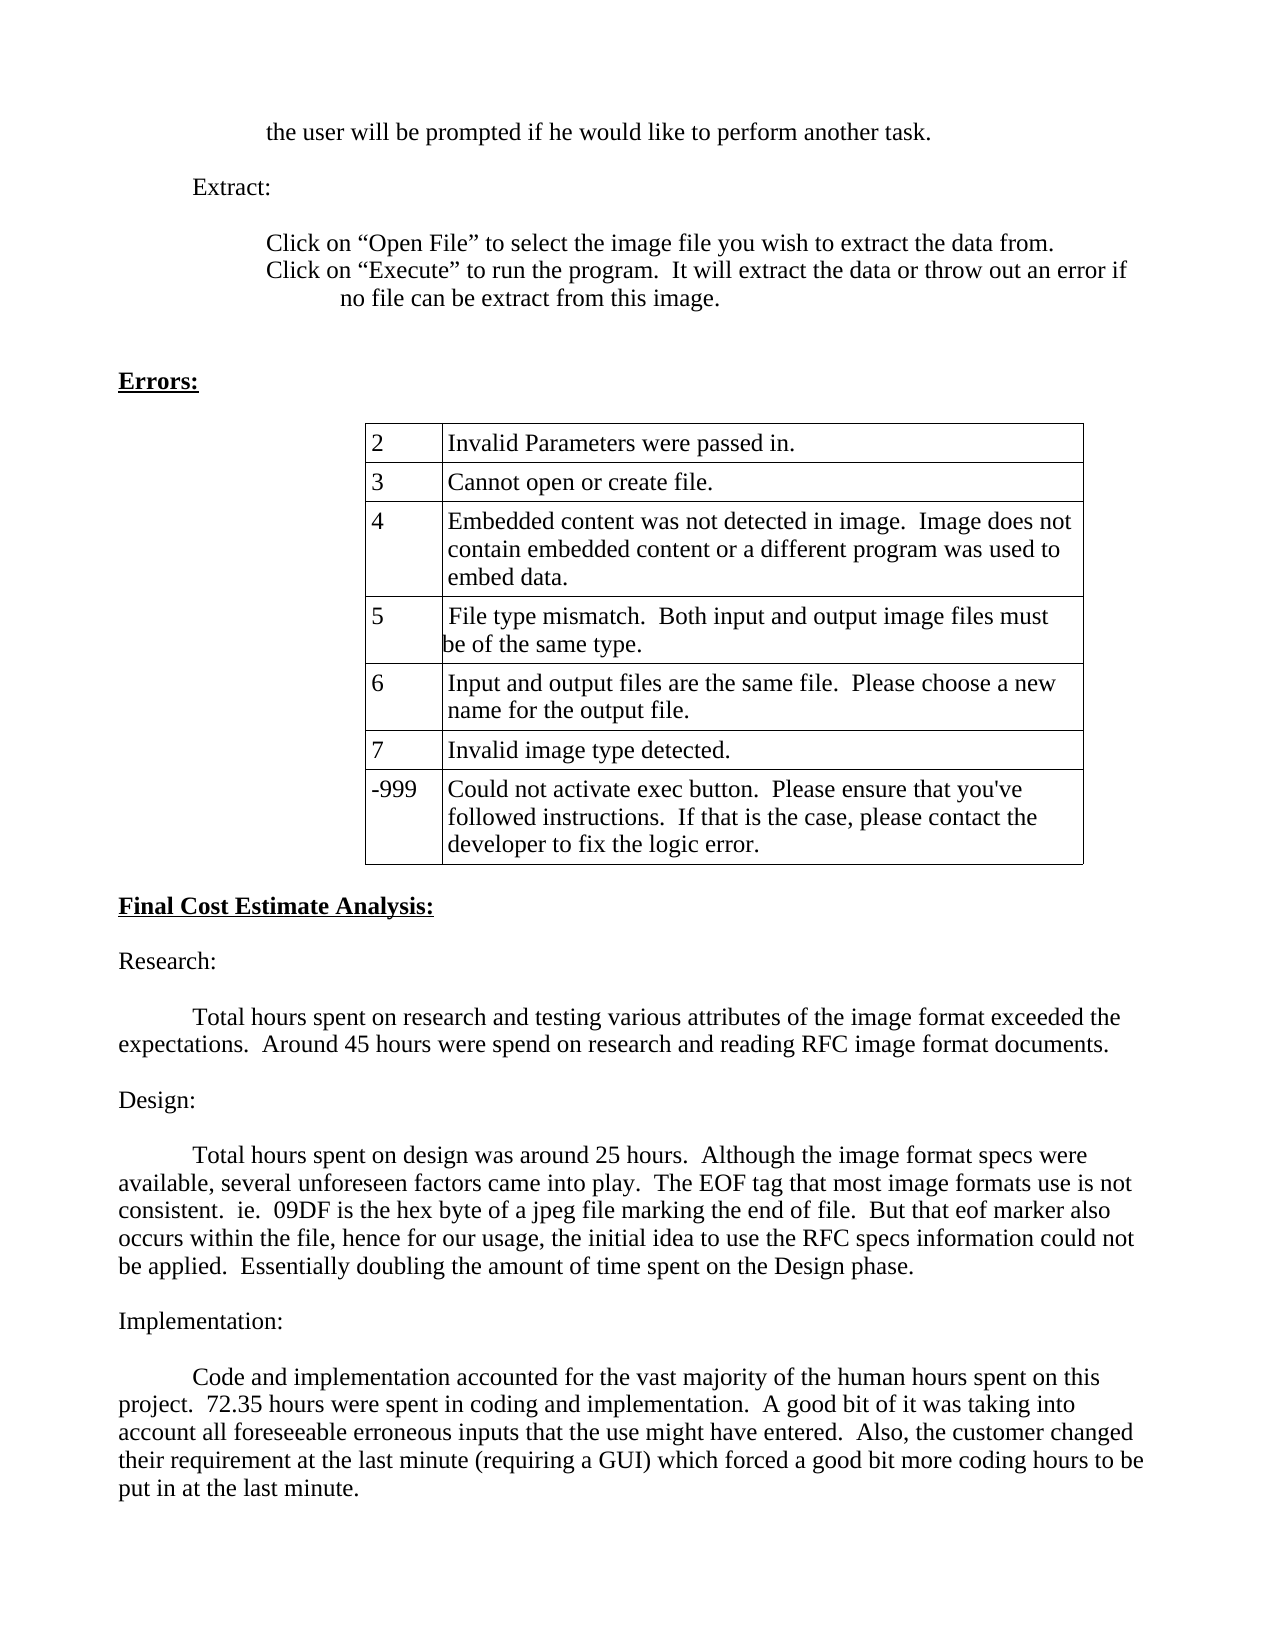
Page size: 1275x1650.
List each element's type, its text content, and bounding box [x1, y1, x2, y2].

table_cell 6 [366, 664, 442, 730]
table_header Invalid Parameters were passed in. [443, 424, 1083, 462]
text Research: [118, 947, 1157, 975]
text the user will be prompted if he would like to perform another task. [118, 118, 1157, 146]
text Click on “Open File” to select the image file you wish to extract the data from. [118, 229, 1157, 257]
text Click on “Execute” to run the program. It will extract the data or throw out an error if no file can be extract from this image. [118, 257, 1157, 312]
text Design: [118, 1086, 1157, 1113]
table_cell 7 [366, 731, 442, 769]
text Total hours spent on design was around 25 hours. Although the image format specs were available, several unforeseen factors came into play. The EOF tag that most image formats use is not consistent. ie. 09DF is the hex byte of a jpeg file marking the end of file. But that eof marker also occurs within the file, hence for our usage, the initial idea to use the RFC specs information could not be applied. Essentially doubling the amount of time spent on the Design phase. [118, 1141, 1157, 1280]
table_cell Input and output files are the same file. Please choose a new name for the output file. [443, 664, 1083, 730]
table_cell Embedded content was not detected in image. Image does not contain embedded content or a different program was used to embed data. [443, 502, 1083, 596]
table_cell -999 [366, 770, 442, 864]
text Total hours spent on research and testing various attributes of the image format exceeded the expectations. Around 45 hours were spend on research and reading RFC image format documents. [118, 1003, 1157, 1058]
text Final Cost Estimate Analysis: [118, 892, 1157, 919]
table_cell 5 [366, 597, 442, 663]
table_cell 3 [366, 463, 442, 501]
table_cell Invalid image type detected. [443, 731, 1083, 769]
table_cell Could not activate exec button. Please ensure that you've followed instructions. If that is the case, please contact the developer to fix the logic error. [443, 770, 1083, 864]
text Errors: [118, 367, 1157, 395]
table_cell File type mismatch. Both input and output image files must be of the same type. [443, 597, 1083, 663]
table_cell 4 [366, 502, 442, 596]
table_header 2 [366, 424, 442, 462]
text Extract: [118, 173, 1157, 201]
table_cell Cannot open or create file. [443, 463, 1083, 501]
text Implementation: [118, 1307, 1157, 1335]
text Code and implementation accounted for the vast majority of the human hours spent on this project. 72.35 hours were spent in coding and implementation. A good bit of it was taking into account all foreseeable erroneous inputs that the use might have entered. Also, the customer changed their requirement at the last minute (requiring a GUI) which forced a good bit more coding hours to be put in at the last minute. [118, 1363, 1157, 1501]
